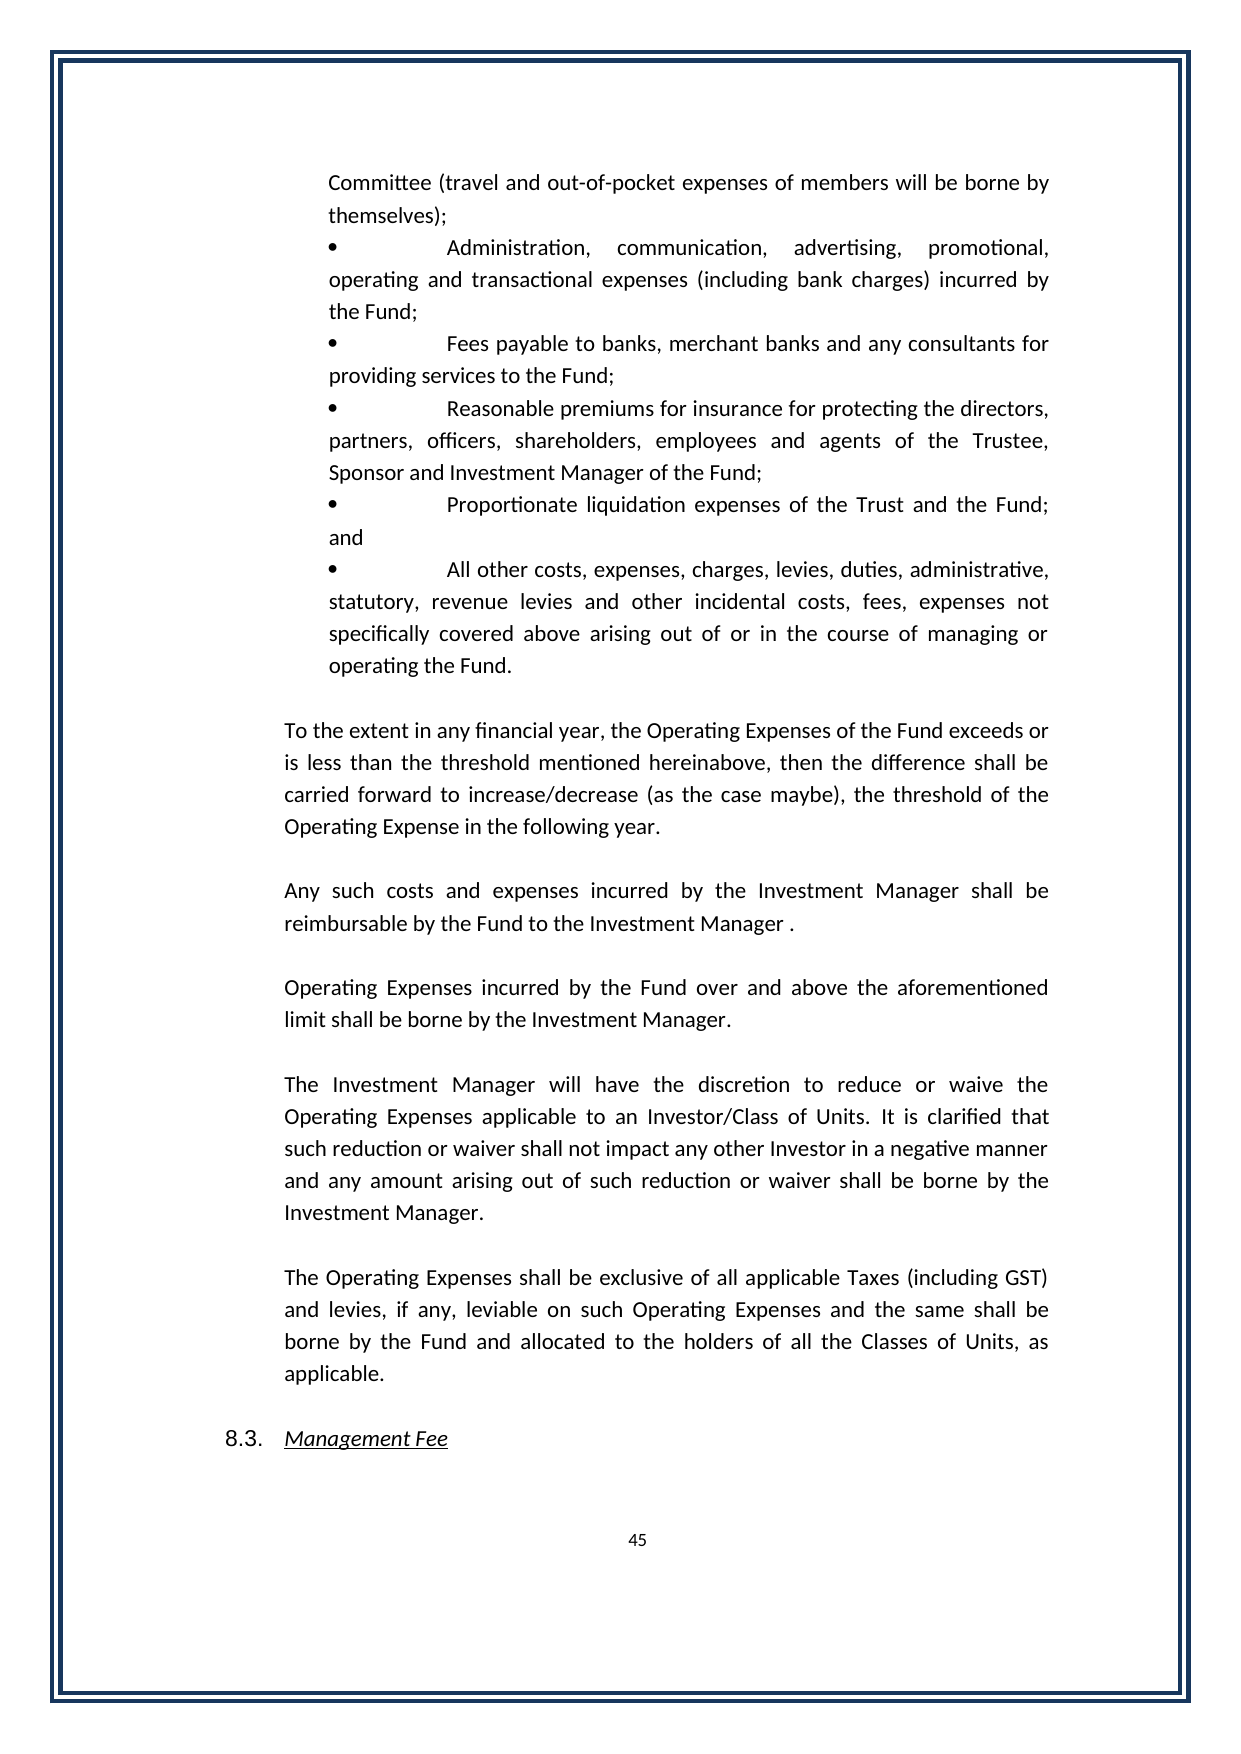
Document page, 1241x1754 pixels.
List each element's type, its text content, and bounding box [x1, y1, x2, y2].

list Administration, communication, advertising, promotional, operating and transactional expenses (including bank charges) incurred by the Fund; [328, 233, 1050, 325]
text The Operating Expenses shall be exclusive of all applicable Taxes (including GST) and levies, if any, leviable on such Operating Expenses and the same shall be borne by the Fund and allocated to the holders of all the Classes of Units, as applicable. [284, 1263, 1050, 1387]
text The Investment Manager will have the discretion to reduce or waive the Operating Expenses applicable to an Investor/Class of Units. It is clarified that such reduction or waiver shall not impact any other Investor in a negative manner and any amount arising out of such reduction or waiver shall be borne by the Investment Manager. [284, 1070, 1050, 1227]
list Management Fee [225, 1424, 1050, 1452]
list Fees payable to banks, merchant banks and any consultants for providing services to the Fund; [328, 329, 1050, 390]
list Reasonable premiums for insurance for protecting the directors, partners, officers, shareholders, employees and agents of the Trustee, Sponsor and Investment Manager of the Fund; [328, 394, 1050, 486]
list Committee (travel and out-of-pocket expenses of members will be borne by themselves); [328, 168, 1050, 229]
text Any such costs and expenses incurred by the Investment Manager shall be reimbursable by the Fund to the Investment Manager . [284, 877, 1050, 937]
text To the extent in any financial year, the Operating Expenses of the Fund exceeds or is less than the threshold mentioned hereinabove, then the difference shall be carried forward to increase/decrease (as the case maybe), the threshold of the Operating Expense in the following year. [284, 716, 1050, 840]
list Proportionate liquidation expenses of the Trust and the Fund; and [328, 490, 1050, 551]
list All other costs, expenses, charges, levies, duties, administrative, statutory, revenue levies and other incidental costs, fees, expenses not specifically covered above arising out of or in the course of managing or operating the Fund. [328, 555, 1050, 679]
text Operating Expenses incurred by the Fund over and above the aforementioned limit shall be borne by the Investment Manager. [284, 973, 1050, 1033]
